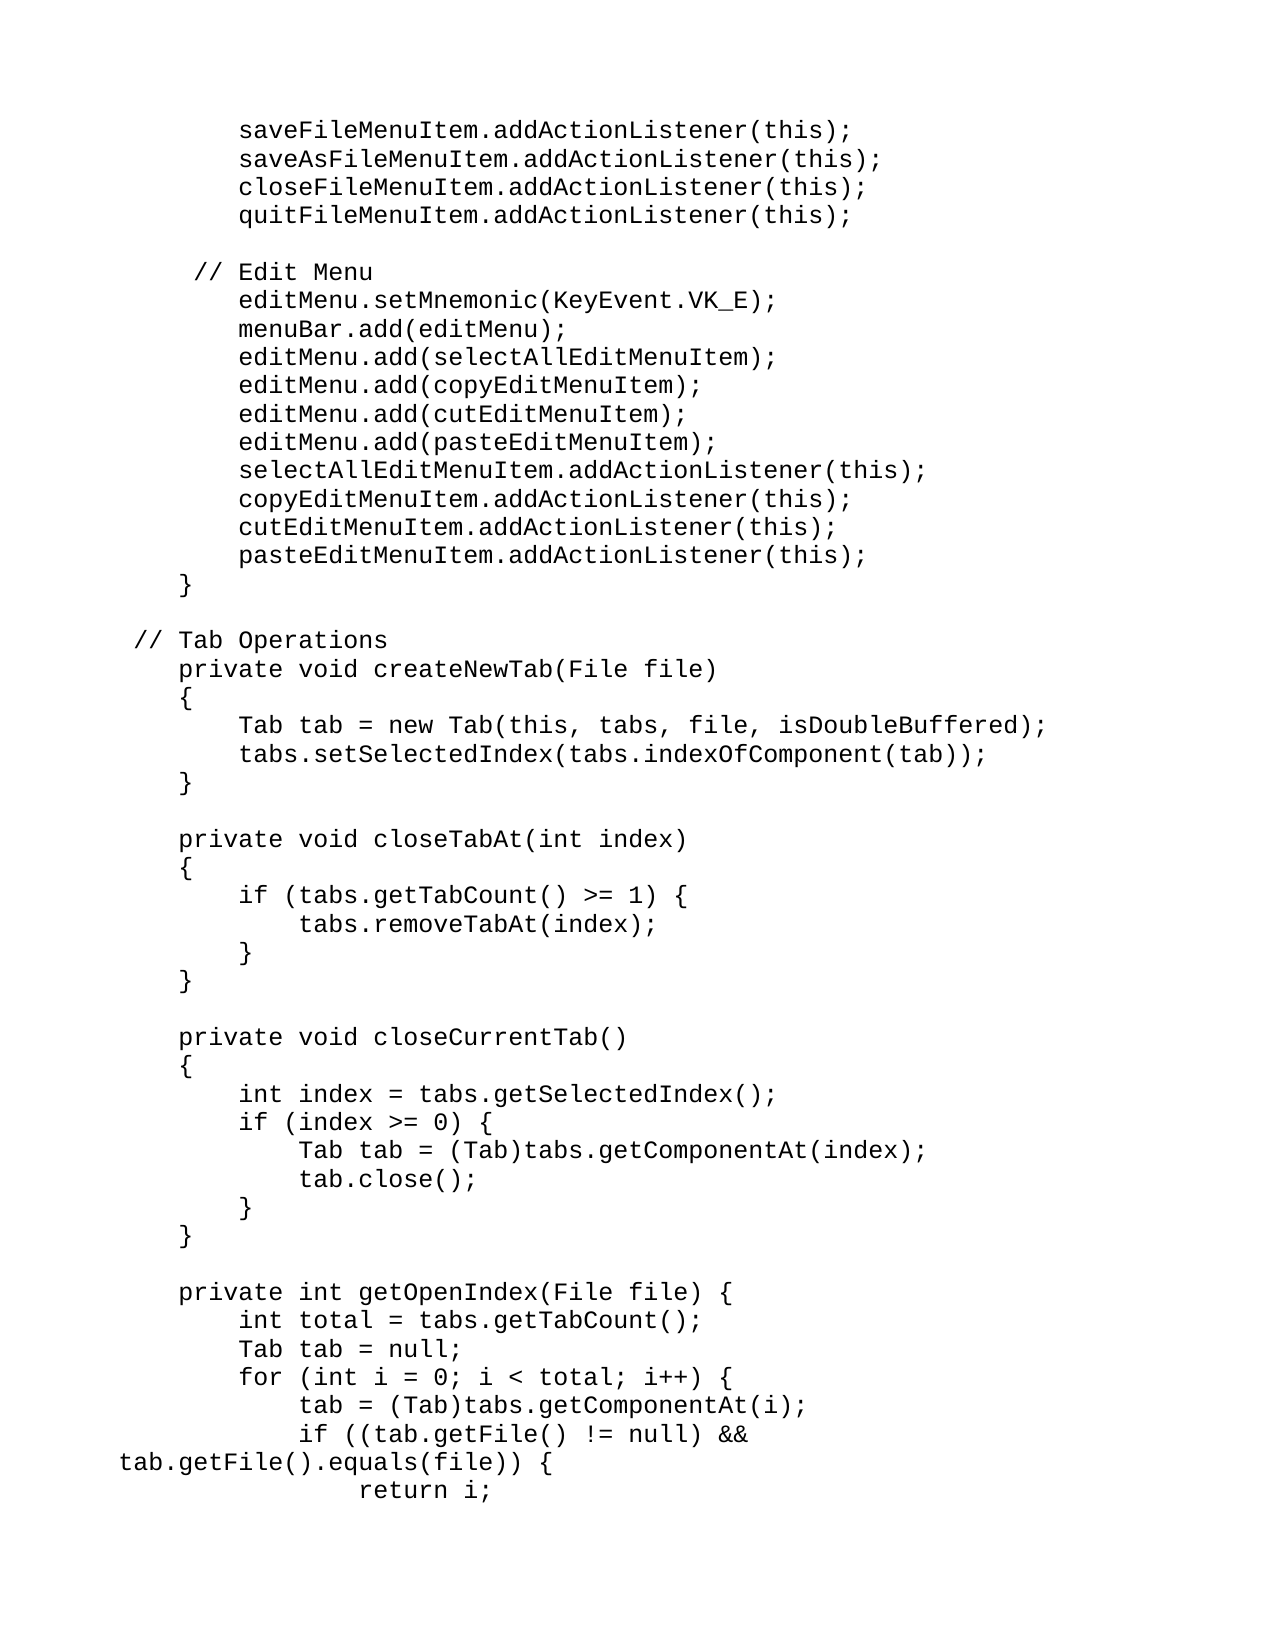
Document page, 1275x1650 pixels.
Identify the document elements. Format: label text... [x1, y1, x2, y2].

text editMenu.setMnemonic(KeyEvent.VK_E); [118, 288, 1157, 316]
text // Tab Operations [118, 628, 1157, 656]
text pasteEditMenuItem.addActionListener(this); [118, 543, 1157, 571]
text for (int i = 0; i < total; i++) { [118, 1365, 1157, 1393]
text saveAsFileMenuItem.addActionListener(this); [118, 146, 1157, 175]
text private int getOpenIndex(File file) { [118, 1280, 1157, 1308]
text private void createNewTab(File file) [118, 656, 1157, 685]
text tabs.removeTabAt(index); [118, 911, 1157, 940]
text Tab tab = new Tab(this, tabs, file, isDoubleBuffered); [118, 713, 1157, 741]
text } [118, 1223, 1157, 1251]
text { [118, 685, 1157, 713]
text } [118, 940, 1157, 968]
text saveFileMenuItem.addActionListener(this); [118, 118, 1157, 146]
text selectAllEditMenuItem.addActionListener(this); [118, 458, 1157, 486]
text { [118, 1053, 1157, 1081]
text if ((tab.getFile() != null) && tab.getFile().equals(file)) { [118, 1421, 1157, 1478]
text { [118, 855, 1157, 883]
text copyEditMenuItem.addActionListener(this); [118, 486, 1157, 515]
text } [118, 571, 1157, 600]
text editMenu.add(copyEditMenuItem); [118, 373, 1157, 401]
text Tab tab = null; [118, 1336, 1157, 1365]
text tab = (Tab)tabs.getComponentAt(i); [118, 1393, 1157, 1421]
text editMenu.add(selectAllEditMenuItem); [118, 345, 1157, 373]
text Tab tab = (Tab)tabs.getComponentAt(index); [118, 1138, 1157, 1166]
text quitFileMenuItem.addActionListener(this); [118, 203, 1157, 231]
text } [118, 1195, 1157, 1223]
text editMenu.add(pasteEditMenuItem); [118, 430, 1157, 458]
text if (index >= 0) { [118, 1110, 1157, 1138]
text private void closeCurrentTab() [118, 1025, 1157, 1053]
text // Edit Menu [118, 260, 1157, 288]
text tab.close(); [118, 1166, 1157, 1195]
text private void closeTabAt(int index) [118, 826, 1157, 855]
text if (tabs.getTabCount() >= 1) { [118, 883, 1157, 911]
text return i; [118, 1478, 1157, 1506]
text menuBar.add(editMenu); [118, 316, 1157, 345]
text cutEditMenuItem.addActionListener(this); [118, 515, 1157, 543]
text } [118, 770, 1157, 798]
text int total = tabs.getTabCount(); [118, 1308, 1157, 1336]
text editMenu.add(cutEditMenuItem); [118, 401, 1157, 430]
text tabs.setSelectedIndex(tabs.indexOfComponent(tab)); [118, 741, 1157, 770]
text closeFileMenuItem.addActionListener(this); [118, 175, 1157, 203]
text int index = tabs.getSelectedIndex(); [118, 1081, 1157, 1110]
text } [118, 968, 1157, 996]
